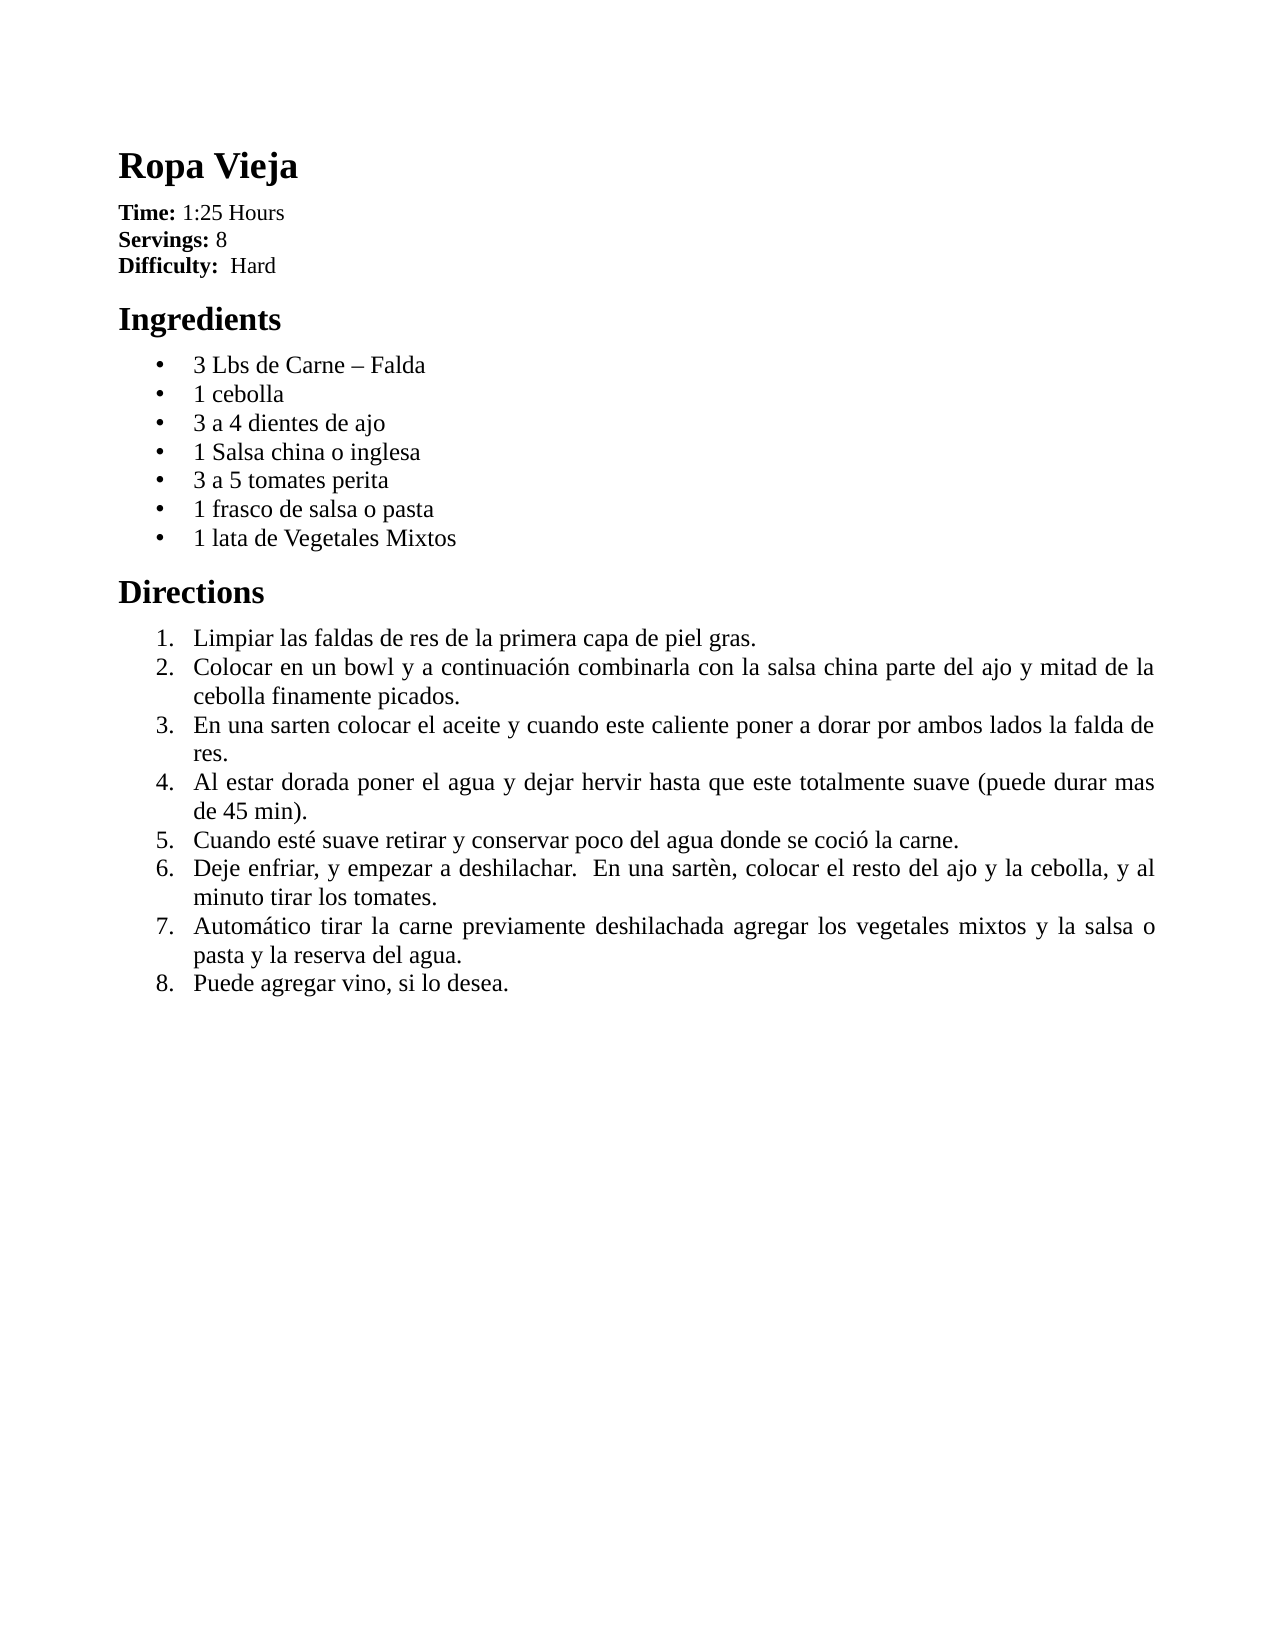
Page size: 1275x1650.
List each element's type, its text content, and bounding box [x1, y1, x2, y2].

list 1 lata de Vegetales Mixtos [156, 523, 1157, 552]
list 3 a 4 dientes de ajo [156, 408, 1157, 437]
list 1 Salsa china o inglesa [156, 437, 1157, 465]
subtitle Ingredients [118, 299, 1157, 338]
subtitle Ropa Vieja [118, 143, 1157, 187]
text Servings: 8 [118, 226, 1157, 252]
list Cuando esté suave retirar y conservar poco del agua donde se coció la carne. [156, 825, 1157, 853]
list Colocar en un bowl y a continuación combinarla con la salsa china parte del ajo y mitad de la cebolla finamente picados. [156, 652, 1157, 710]
subtitle Directions [118, 572, 1157, 611]
list Automático tirar la carne previamente deshilachada agregar los vegetales mixtos y la salsa o pasta y la reserva del agua. [156, 911, 1157, 968]
list 1 frasco de salsa o pasta [156, 494, 1157, 523]
list Puede agregar vino, si lo desea. [156, 968, 1157, 997]
list 3 a 5 tomates perita [156, 465, 1157, 494]
text Difficulty: Hard [118, 252, 1157, 278]
text Time: 1:25 Hours [118, 199, 1157, 226]
list Limpiar las faldas de res de la primera capa de piel gras. [156, 623, 1157, 652]
list En una sarten colocar el aceite y cuando este caliente poner a dorar por ambos lados la falda de res. [156, 710, 1157, 767]
list Al estar dorada poner el agua y dejar hervir hasta que este totalmente suave (puede durar mas de 45 min). [156, 767, 1157, 825]
list 3 Lbs de Carne – Falda [156, 350, 1157, 379]
list 1 cebolla [156, 379, 1157, 408]
list Deje enfriar, y empezar a deshilachar. En una sartèn, colocar el resto del ajo y la cebolla, y al minuto tirar los tomates. [156, 853, 1157, 911]
